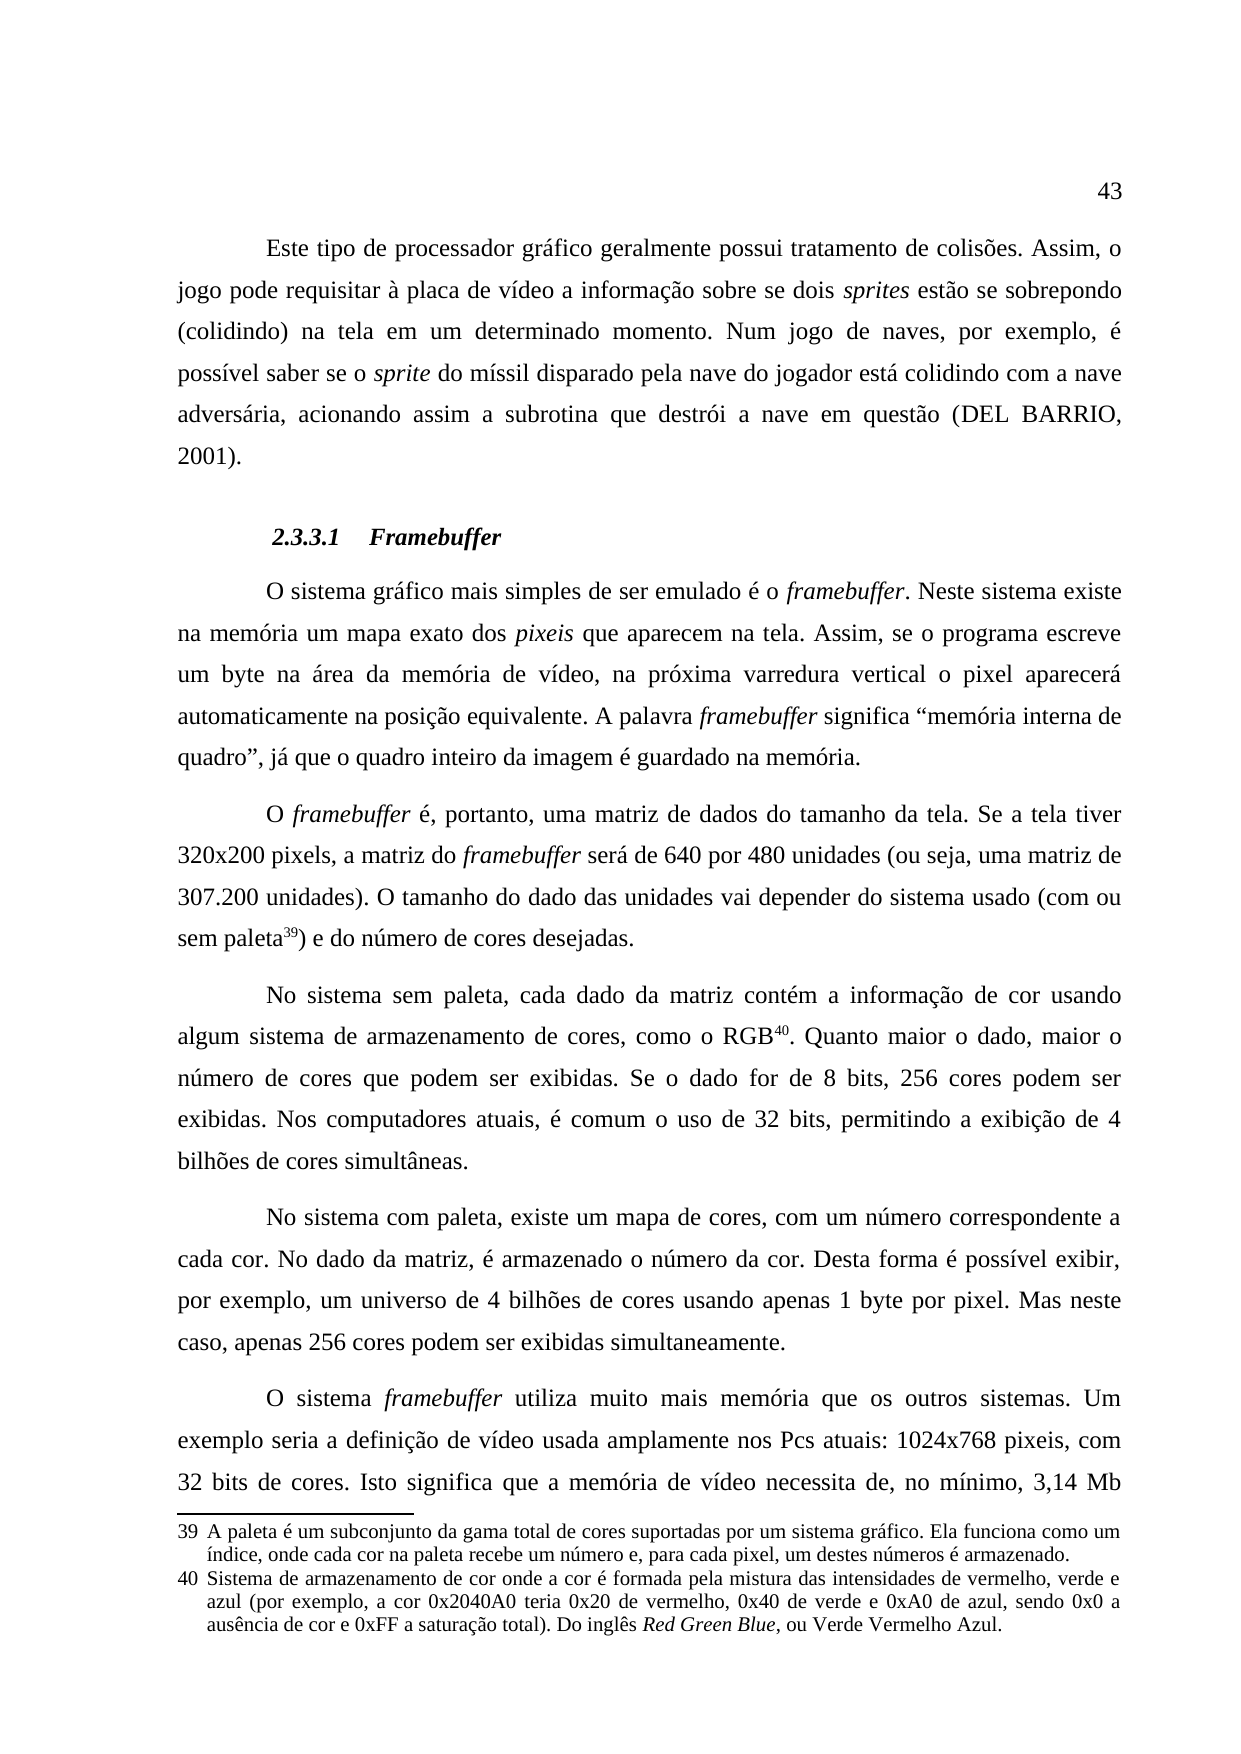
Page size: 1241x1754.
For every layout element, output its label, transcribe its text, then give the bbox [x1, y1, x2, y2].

text Este tipo de processador gráfico geralmente possui tratamento de colisões. Assim, o jogo pode requisitar à placa de vídeo a informação sobre se dois sprites estão se sobrepondo (colidindo) na tela em um determinado momento. Num jogo de naves, por exemplo, é possível saber se o sprite do míssil disparado pela nave do jogador está colidindo com a nave adversária, acionando assim a subrotina que destrói a nave em questão (DEL BARRIO, 2001). [177, 234, 1122, 470]
subtitle Framebuffer [177, 523, 1122, 551]
text A paleta é um subconjunto da gama total de cores suportadas por um sistema gráfico. Ela funciona como um índice, onde cada cor na paleta recebe um número e, para cada pixel, um destes números é armazenado. [177, 1520, 1122, 1566]
text No sistema sem paleta, cada dado da matriz contém a informação de cor usando algum sistema de armazenamento de cores, como o RGB. Quanto maior o dado, maior o número de cores que podem ser exibidas. Se o dado for de 8 bits, 256 cores podem ser exibidas. Nos computadores atuais, é comum o uso de 32 bits, permitindo a exibição de 4 bilhões de cores simultâneas. [177, 981, 1122, 1175]
text No sistema com paleta, existe um mapa de cores, com um número correspondente a cada cor. No dado da matriz, é armazenado o número da cor. Desta forma é possível exibir, por exemplo, um universo de 4 bilhões de cores usando apenas 1 byte por pixel. Mas neste caso, apenas 256 cores podem ser exibidas simultaneamente. [177, 1203, 1122, 1356]
text O sistema gráfico mais simples de ser emulado é o framebuffer. Neste sistema existe na memória um mapa exato dos pixeis que aparecem na tela. Assim, se o programa escreve um byte na área da memória de vídeo, na próxima varredura vertical o pixel aparecerá automaticamente na posição equivalente. A palavra framebuffer significa “memória interna de quadro”, já que o quadro inteiro da imagem é guardado na memória. [177, 577, 1122, 771]
text O sistema framebuffer utiliza muito mais memória que os outros sistemas. Um exemplo seria a definição de vídeo usada amplamente nos Pcs atuais: 1024x768 pixeis, com 32 bits de cores. Isto significa que a memória de vídeo necessita de, no mínimo, 3,14 Mb [177, 1384, 1122, 1495]
text Sistema de armazenamento de cor onde a cor é formada pela mistura das intensidades de vermelho, verde e azul (por exemplo, a cor 0x2040A0 teria 0x20 de vermelho, 0x40 de verde e 0xA0 de azul, sendo 0x0 a ausência de cor e 0xFF a saturação total). Do inglês Red Green Blue, ou Verde Vermelho Azul. [177, 1566, 1122, 1636]
text O framebuffer é, portanto, uma matriz de dados do tamanho da tela. Se a tela tiver 320x200 pixels, a matriz do framebuffer será de 640 por 480 unidades (ou seja, uma matriz de 307.200 unidades). O tamanho do dado das unidades vai depender do sistema usado (com ou sem paleta) e do número de cores desejadas. [177, 800, 1122, 952]
